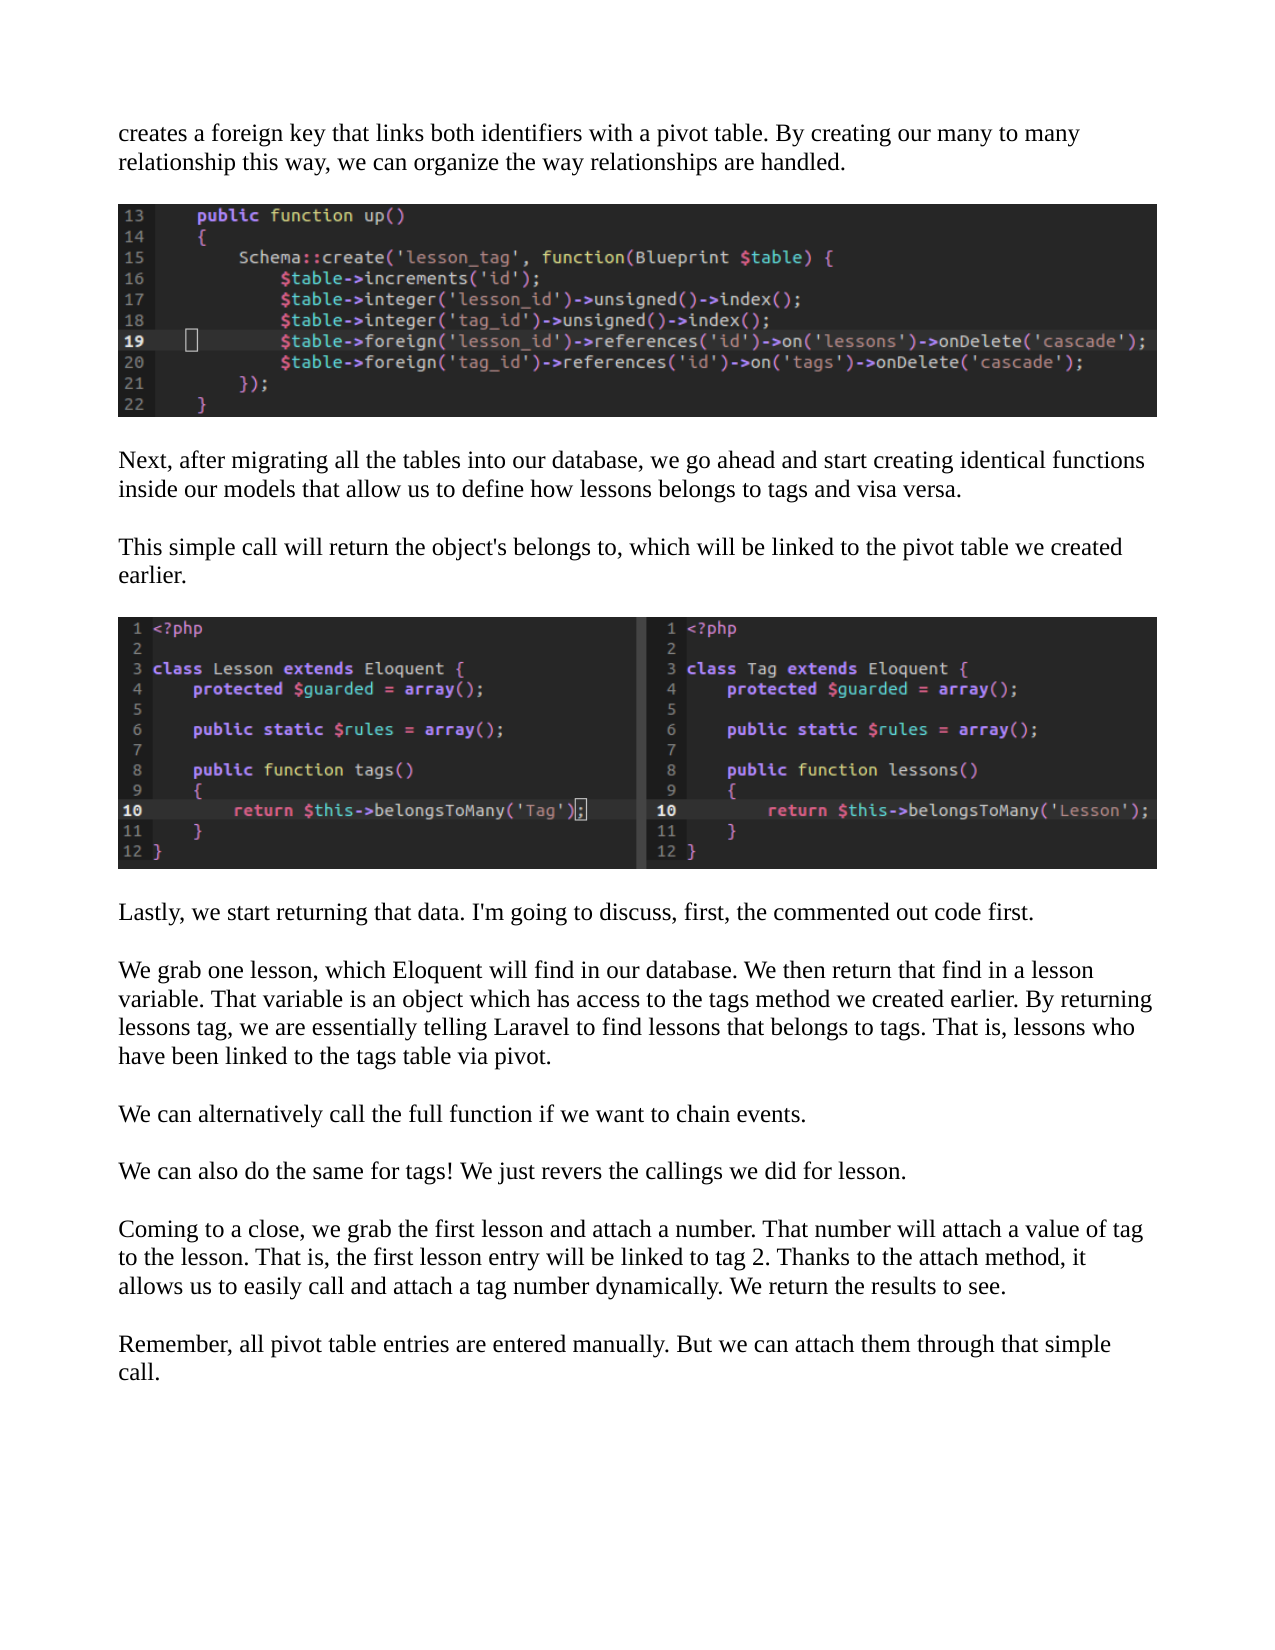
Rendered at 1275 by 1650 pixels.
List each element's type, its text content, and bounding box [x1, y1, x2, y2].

text We grab one lesson, which Eloquent will find in our database. We then return that find in a lesson variable. That variable is an object which has access to the tags method we created earlier. By returning lessons tag, we are essentially telling Laravel to find lessons that belongs to tags. That is, lessons who have been linked to the tags table via pivot. [118, 955, 1157, 1070]
text We can also do the same for tags! We just revers the callings we did for lesson. [118, 1156, 1157, 1185]
picture [118, 204, 1157, 417]
text Remember, all pivot table entries are entered manually. But we can attach them through that simple call. [118, 1329, 1157, 1386]
text This simple call will return the object's belongs to, which will be linked to the pivot table we created earlier. [118, 532, 1157, 589]
text Coming to a close, we grab the first lesson and attach a number. That number will attach a value of tag to the lesson. That is, the first lesson entry will be linked to tag 2. Thanks to the attach method, it allows us to easily call and attach a tag number dynamically. We return the results to see. [118, 1214, 1157, 1300]
text We can alternatively call the full function if we want to chain events. [118, 1099, 1157, 1127]
text Lastly, we start returning that data. I'm going to discuss, first, the commented out code first. [118, 897, 1157, 926]
text Next, after migrating all the tables into our database, we go ahead and start creating identical functions inside our models that allow us to define how lessons belongs to tags and visa versa. [118, 445, 1157, 503]
text creates a foreign key that links both identifiers with a pivot table. By creating our many to many relationship this way, we can organize the way relationships are handled. [118, 118, 1157, 176]
picture [118, 617, 1157, 869]
